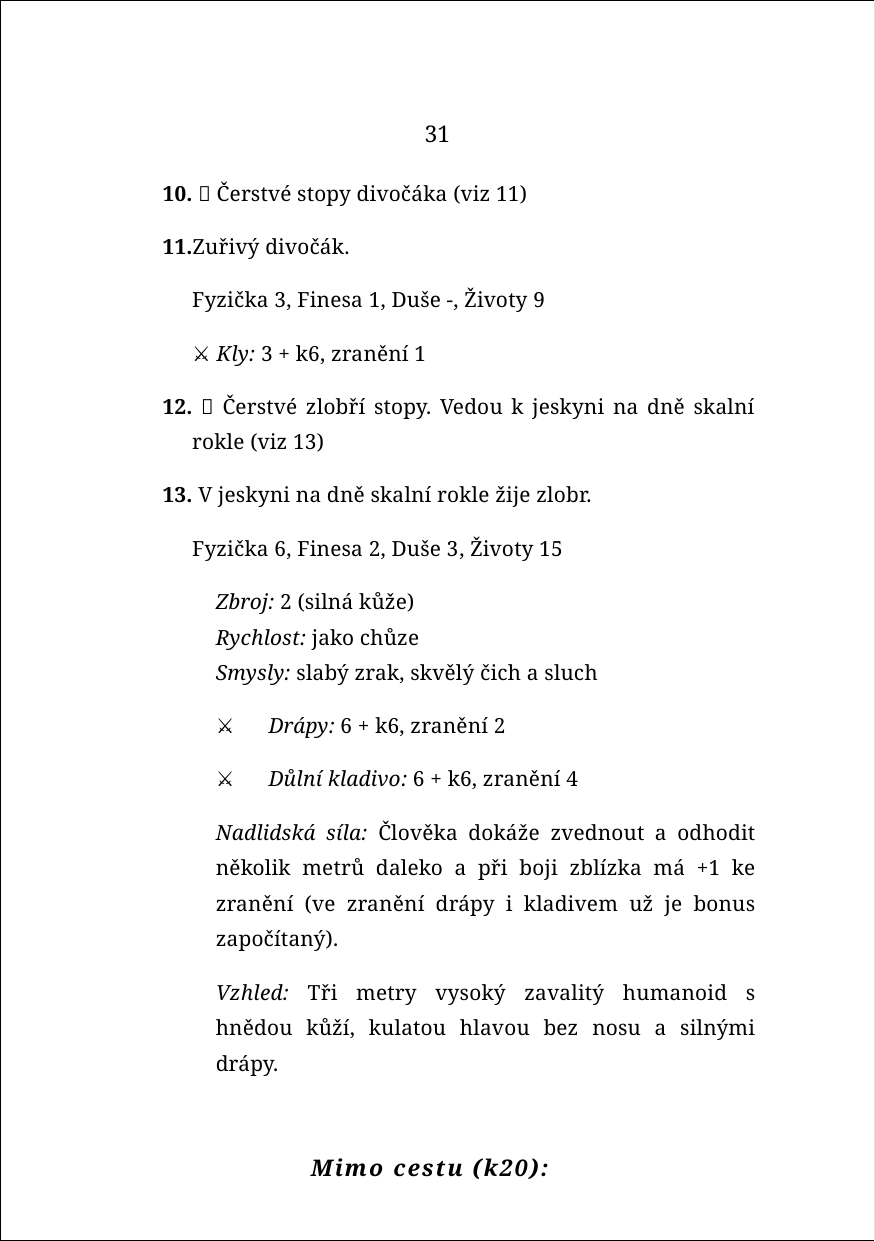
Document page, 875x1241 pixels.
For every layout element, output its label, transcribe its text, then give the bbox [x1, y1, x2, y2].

list Nadlidská síla: Člověka dokáže zvednout a odhodit několik metrů daleko a při boji zblízka má +1 ke zranění (ve zranění drápy i kladivem už je bonus započítaný). [162, 818, 756, 953]
list 👣 Čerstvé stopy divočáka (viz 11) [162, 179, 756, 207]
list Smysly: slabý zrak, skvělý čich a sluch [162, 658, 756, 687]
list V jeskyni na dně skalní rokle žije zlobr. [162, 481, 756, 509]
list 👣 Čerstvé zlobří stopy. Vedou k jeskyni na dně skalní rokle (viz 13) [162, 392, 756, 456]
list ⚔ Kly: 3 + k6, zranění 1 [162, 339, 756, 367]
list Fyzička 3, Finesa 1, Duše -, Životy 9 [162, 285, 756, 314]
list Zuřivý divočák. [162, 232, 756, 261]
list ⚔ Drápy: 6 + k6, zranění 2 [162, 711, 756, 740]
list Vzhled: Tři metry vysoký zavalitý humanoid s hnědou kůží, kulatou hlavou bez nosu a silnými drápy. [162, 978, 756, 1077]
list Zbroj: 2 (silná kůže) [162, 587, 756, 616]
list Fyzička 6, Finesa 2, Duše 3, Životy 15 [162, 534, 756, 562]
list ⚔ Důlní kladivo: 6 + k6, zranění 4 [162, 764, 756, 793]
list Rychlost: jako chůze [162, 623, 756, 651]
